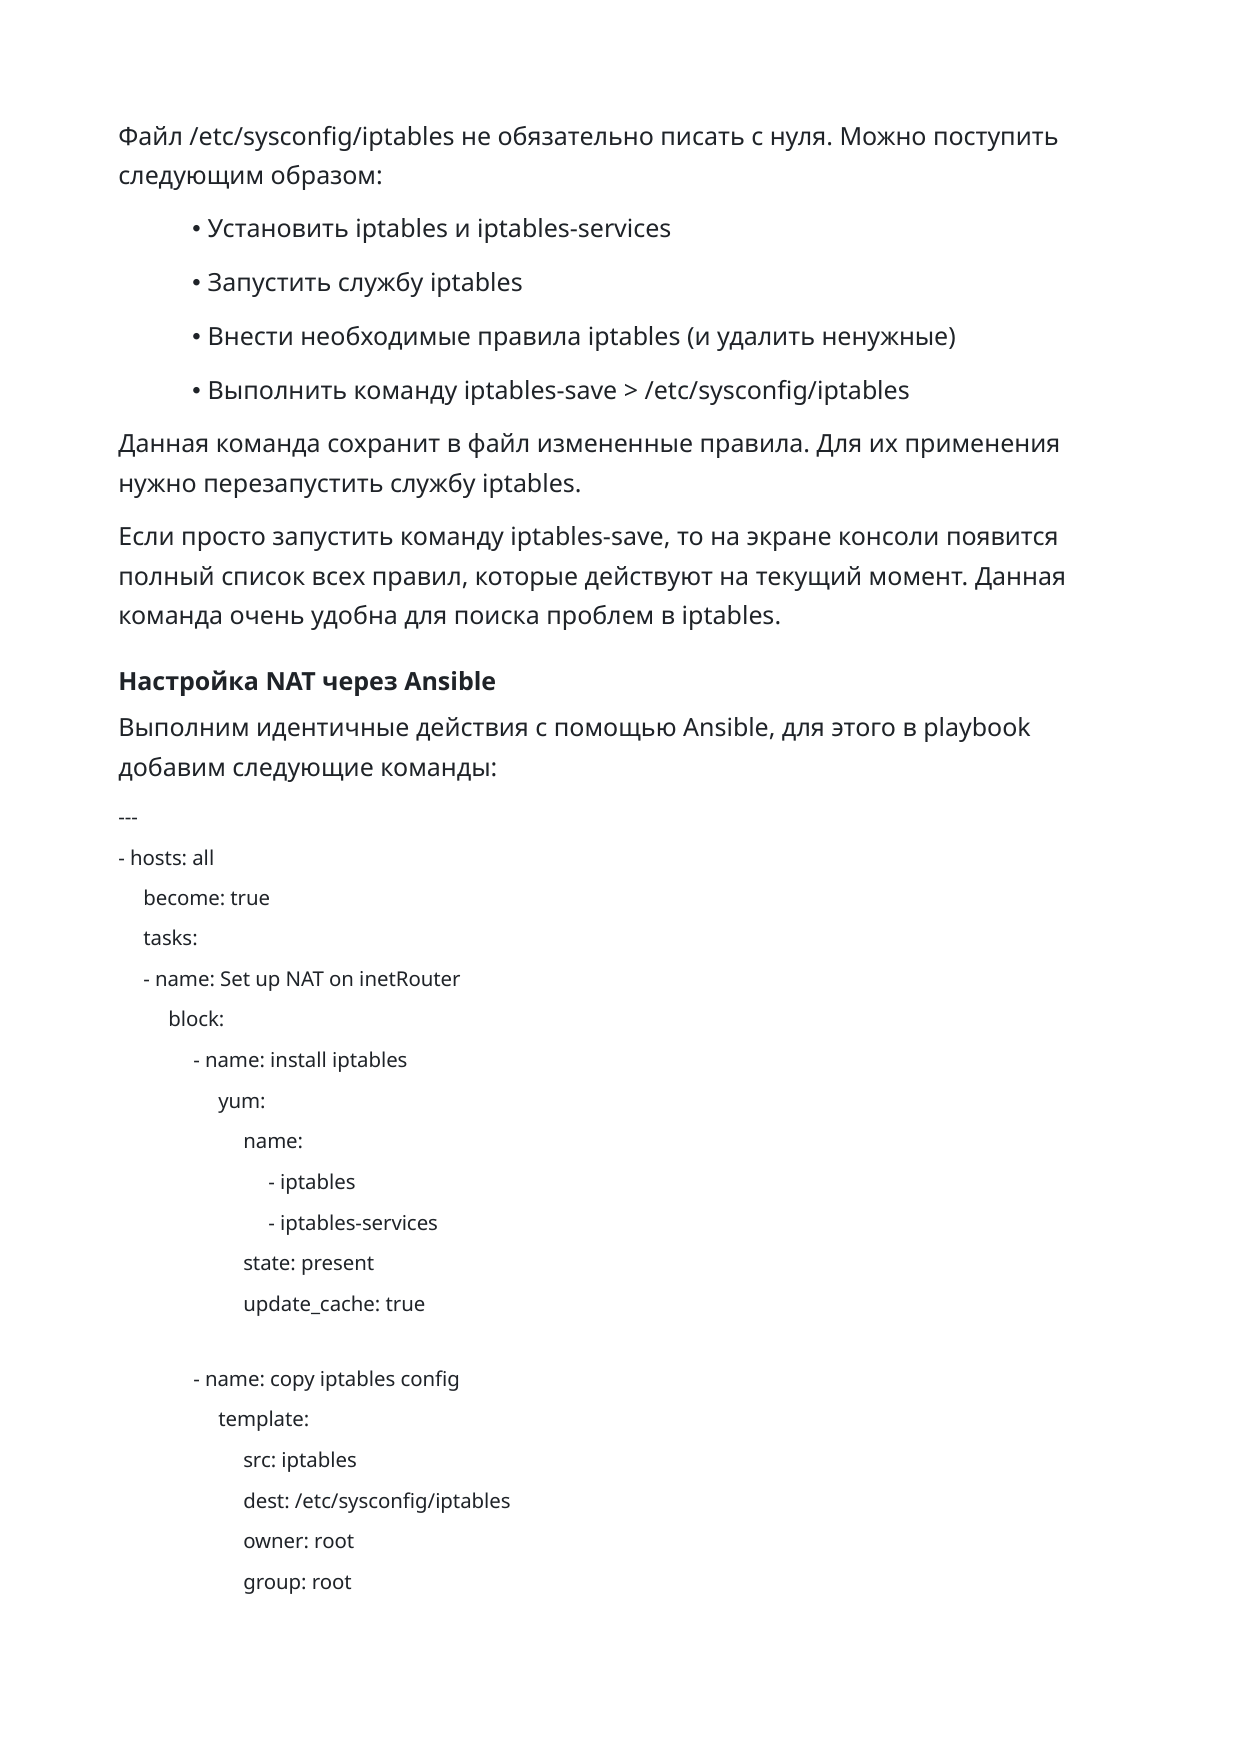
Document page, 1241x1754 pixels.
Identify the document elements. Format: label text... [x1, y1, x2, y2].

text owner: root [118, 1527, 1122, 1555]
text block: [118, 1005, 1122, 1033]
text dest: /etc/sysconfig/iptables [118, 1486, 1122, 1514]
text - hosts: all [118, 843, 1122, 871]
text Данная команда сохранит в файл измененные правила. Для их применения нужно перезапустить службу iptables. [118, 426, 1122, 499]
text group: root [118, 1567, 1122, 1596]
list Внести необходимые правила iptables (и удалить ненужные) [118, 318, 1122, 353]
text tasks: [118, 924, 1122, 952]
text update_cache: true [118, 1289, 1122, 1317]
text Выполним идентичные действия с помощью Ansible, для этого в playbook добавим следующие команды: [118, 710, 1122, 783]
text template: [118, 1405, 1122, 1433]
text - name: copy iptables config [118, 1364, 1122, 1392]
list Выполнить команду iptables-save > /etc/sysconfig/iptables [118, 372, 1122, 406]
list Установить iptables и iptables-services [118, 211, 1122, 245]
text state: present [118, 1249, 1122, 1277]
text - iptables [118, 1168, 1122, 1196]
text become: true [118, 883, 1122, 911]
text src: iptables [118, 1446, 1122, 1474]
list Запустить службу iptables [118, 265, 1122, 299]
text - iptables-services [118, 1208, 1122, 1236]
text name: [118, 1127, 1122, 1155]
subtitle Настройка NAT через Ansible [118, 663, 1122, 698]
text Если просто запустить команду iptables-save, то на экране консоли появится полный список всех правил, которые действуют на текущий момент. Данная команда очень удобна для поиска проблем в iptables. [118, 519, 1122, 631]
text --- [118, 803, 1122, 831]
text yum: [118, 1086, 1122, 1114]
text - name: install iptables [118, 1046, 1122, 1074]
text - name: Set up NAT on inetRouter [118, 964, 1122, 992]
text Файл /etc/sysconfig/iptables не обязательно писать с нуля. Можно поступить следующим образом: [118, 118, 1122, 191]
